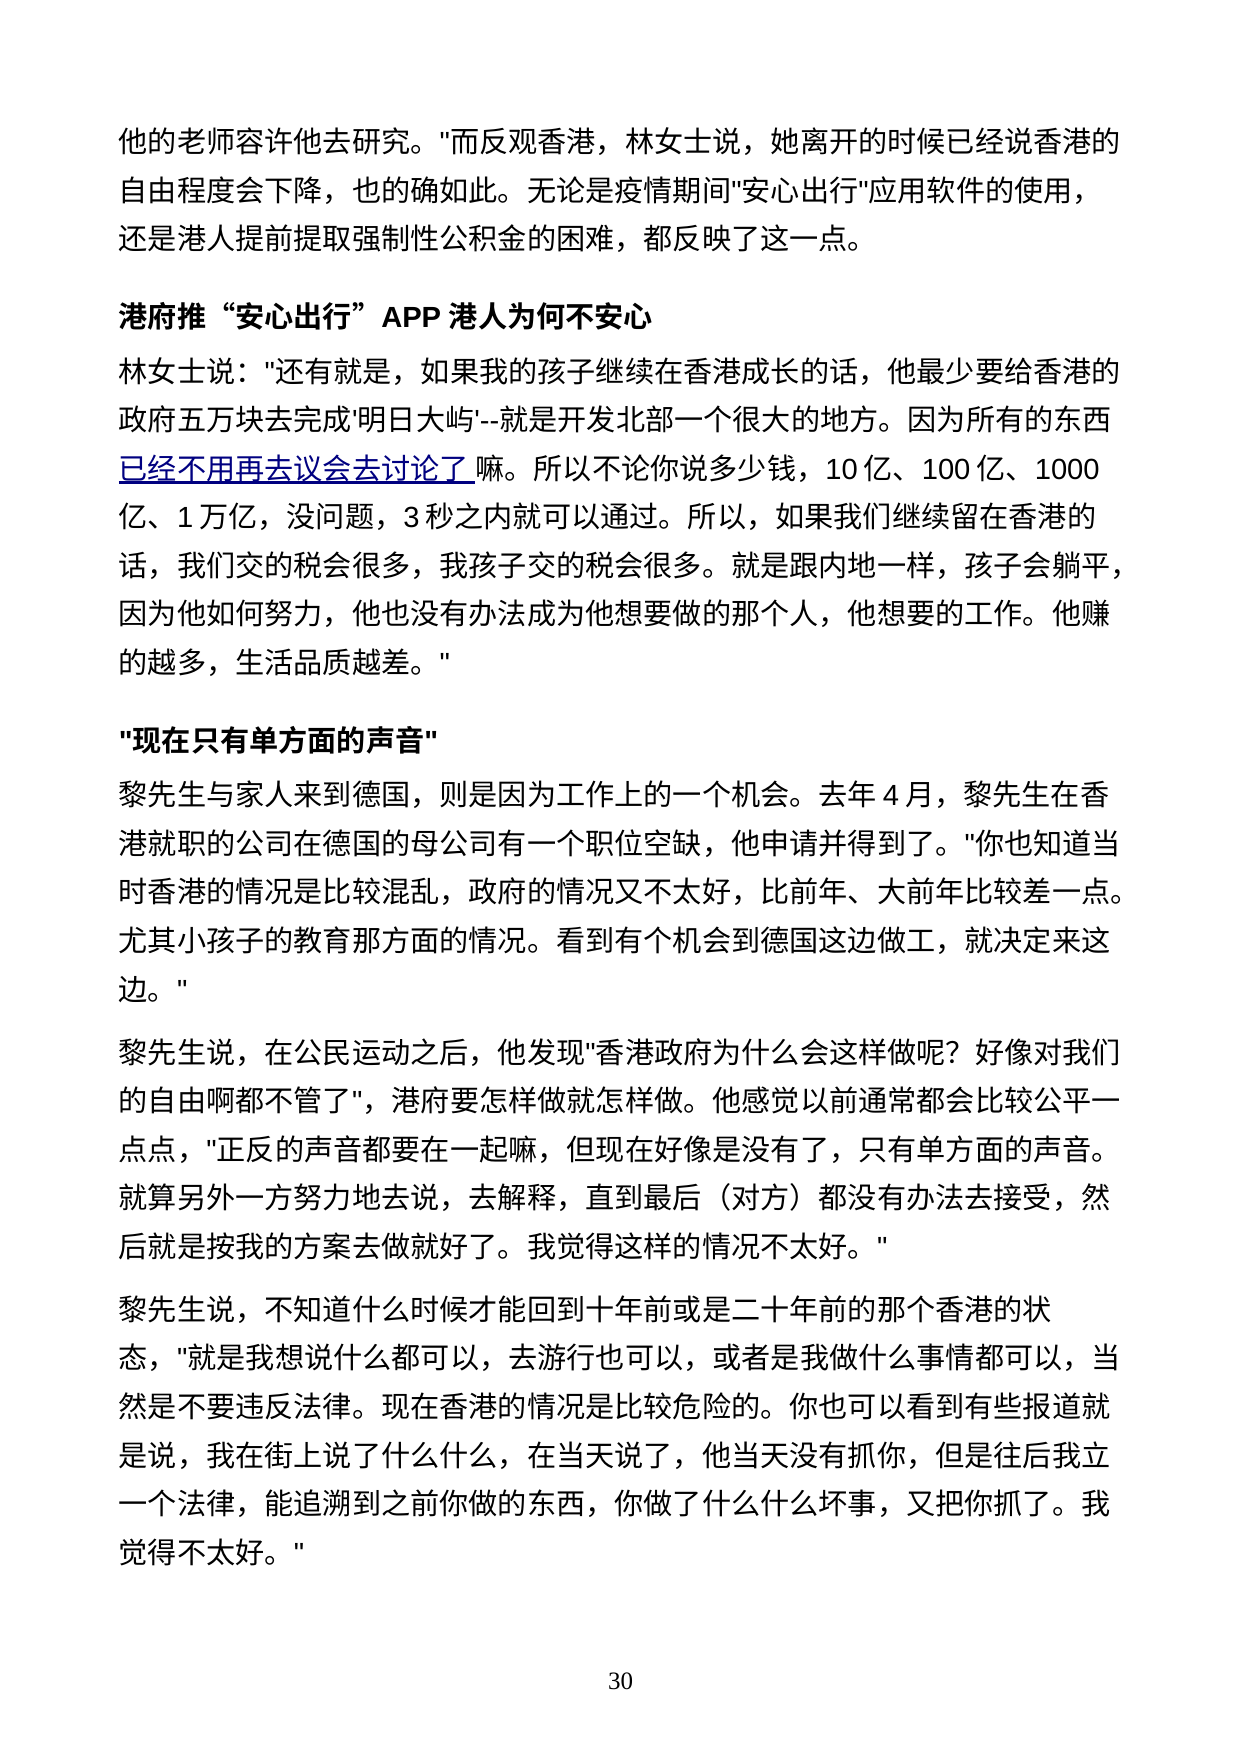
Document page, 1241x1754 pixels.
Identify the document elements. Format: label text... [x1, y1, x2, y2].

text 黎先生说，不知道什么时候才能回到十年前或是二十年前的那个香港的状态，"就是我想说什么都可以，去游行也可以，或者是我做什么事情都可以，当然是不要违反法律。现在香港的情况是比较危险的。你也可以看到有些报道就是说，我在街上说了什么什么，在当天说了，他当天没有抓你，但是往后我立一个法律，能追溯到之前你做的东西，你做了什么什么坏事，又把你抓了。我觉得不太好。" [118, 1286, 1122, 1571]
text 林女士说："还有就是，如果我的孩子继续在香港成长的话，他最少要给香港的政府五万块去完成'明日大屿'--就是开发北部一个很大的地方。因为所有的东西 已经不用再去议会去讨论了 嘛。所以不论你说多少钱，10亿、100亿、1000亿、1万亿，没问题，3秒之内就可以通过。所以，如果我们继续留在香港的话，我们交的税会很多，我孩子交的税会很多。就是跟内地一样，孩子会躺平，因为他如何努力，他也没有办法成为他想要做的那个人，他想要的工作。他赚的越多，生活品质越差。" [118, 348, 1122, 682]
subtitle 港府推“安心出行”APP 港人为何不安心 [118, 293, 1122, 336]
subtitle "现在只有单方面的声音" [118, 717, 1122, 759]
text 黎先生与家人来到德国，则是因为工作上的一个机会。去年4月，黎先生在香港就职的公司在德国的母公司有一个职位空缺，他申请并得到了。"你也知道当时香港的情况是比较混乱，政府的情况又不太好，比前年、大前年比较差一点。尤其小孩子的教育那方面的情况。看到有个机会到德国这边做工，就决定来这边。" [118, 772, 1122, 1008]
text 黎先生说，在公民运动之后，他发现"香港政府为什么会这样做呢？好像对我们的自由啊都不管了"，港府要怎样做就怎样做。他感觉以前通常都会比较公平一点点，"正反的声音都要在一起嘛，但现在好像是没有了，只有单方面的声音。就算另外一方努力地去说，去解释，直到最后（对方）都没有办法去接受，然后就是按我的方案去做就好了。我觉得这样的情况不太好。" [118, 1029, 1122, 1266]
text 他的老师容许他去研究。"而反观香港，林女士说，她离开的时候已经说香港的自由程度会下降，也的确如此。无论是疫情期间"安心出行"应用软件的使用，还是港人提前提取强制性公积金的困难，都反映了这一点。 [118, 118, 1122, 258]
